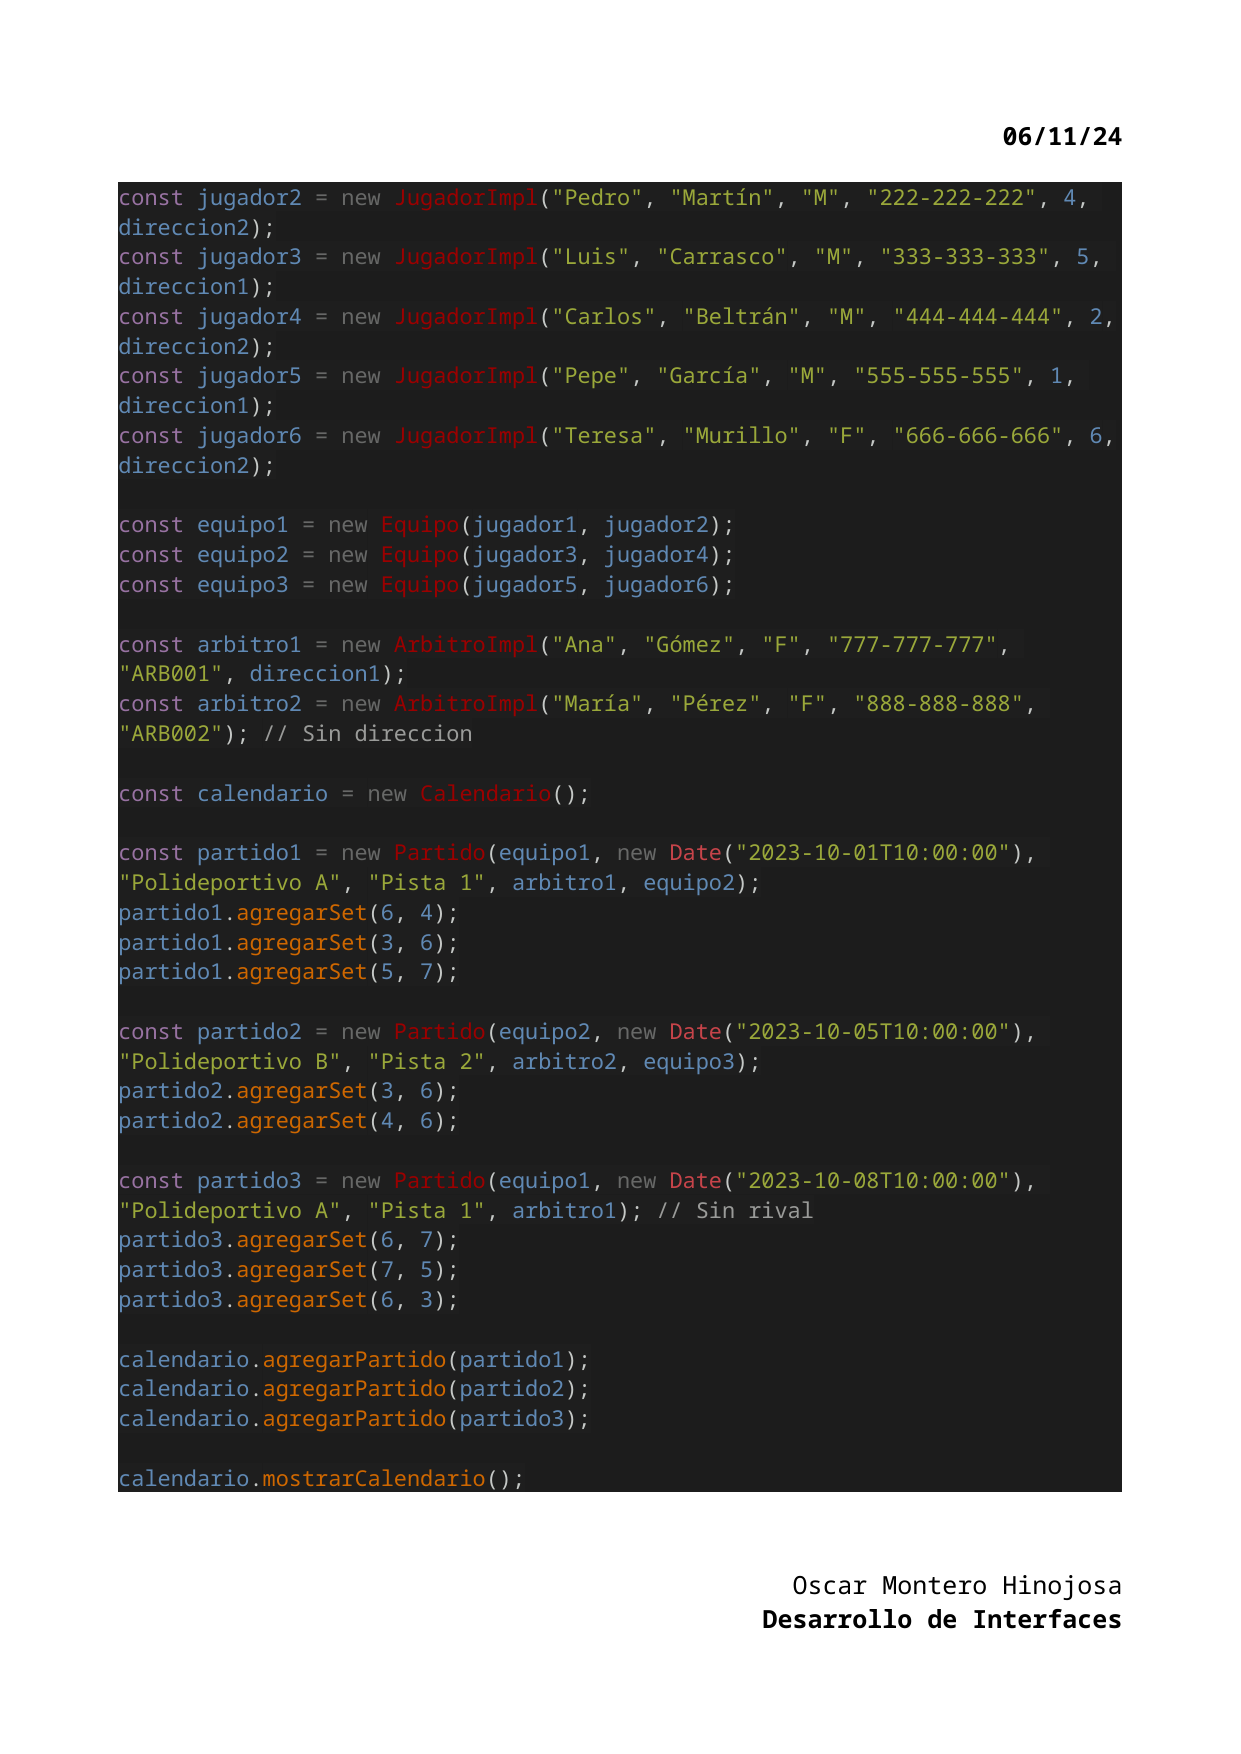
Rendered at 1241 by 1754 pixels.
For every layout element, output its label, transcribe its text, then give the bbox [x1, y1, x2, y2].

text const partido2 = new Partido(equipo2, new Date("2023-10-05T10:00:00"), "Polideportivo B", "Pista 2", arbitro2, equipo3); [118, 1016, 1122, 1075]
text const calendario = new Calendario(); [118, 777, 1122, 807]
text partido1.agregarSet(3, 6); [118, 926, 1122, 956]
text calendario.agregarPartido(partido3); [118, 1403, 1122, 1433]
text calendario.agregarPartido(partido2); [118, 1373, 1122, 1403]
text const arbitro1 = new ArbitroImpl("Ana", "Gómez", "F", "777-777-777", "ARB001", direccion1); [118, 628, 1122, 688]
text const jugador4 = new JugadorImpl("Carlos", "Beltrán", "M", "444-444-444", 2, direccion2); [118, 301, 1122, 360]
text calendario.mostrarCalendario(); [118, 1463, 1122, 1492]
text const equipo1 = new Equipo(jugador1, jugador2); [118, 509, 1122, 539]
text const equipo2 = new Equipo(jugador3, jugador4); [118, 539, 1122, 569]
text const partido1 = new Partido(equipo1, new Date("2023-10-01T10:00:00"), "Polideportivo A", "Pista 1", arbitro1, equipo2); [118, 837, 1122, 897]
text const partido3 = new Partido(equipo1, new Date("2023-10-08T10:00:00"), "Polideportivo A", "Pista 1", arbitro1); // Sin rival [118, 1165, 1122, 1224]
text partido3.agregarSet(6, 3); [118, 1284, 1122, 1314]
text partido1.agregarSet(5, 7); [118, 956, 1122, 986]
text partido3.agregarSet(7, 5); [118, 1254, 1122, 1284]
text partido2.agregarSet(3, 6); [118, 1075, 1122, 1105]
text const arbitro2 = new ArbitroImpl("María", "Pérez", "F", "888-888-888", "ARB002"); // Sin direccion [118, 688, 1122, 748]
text partido2.agregarSet(4, 6); [118, 1105, 1122, 1135]
text const jugador6 = new JugadorImpl("Teresa", "Murillo", "F", "666-666-666", 6, direccion2); [118, 420, 1122, 479]
text const jugador5 = new JugadorImpl("Pepe", "García", "M", "555-555-555", 1, direccion1); [118, 360, 1122, 420]
text partido1.agregarSet(6, 4); [118, 897, 1122, 926]
text const jugador3 = new JugadorImpl("Luis", "Carrasco", "M", "333-333-333", 5, direccion1); [118, 241, 1122, 301]
text partido3.agregarSet(6, 7); [118, 1224, 1122, 1254]
text calendario.agregarPartido(partido1); [118, 1343, 1122, 1373]
text const jugador2 = new JugadorImpl("Pedro", "Martín", "M", "222-222-222", 4, direccion2); [118, 182, 1122, 241]
text const equipo3 = new Equipo(jugador5, jugador6); [118, 569, 1122, 599]
